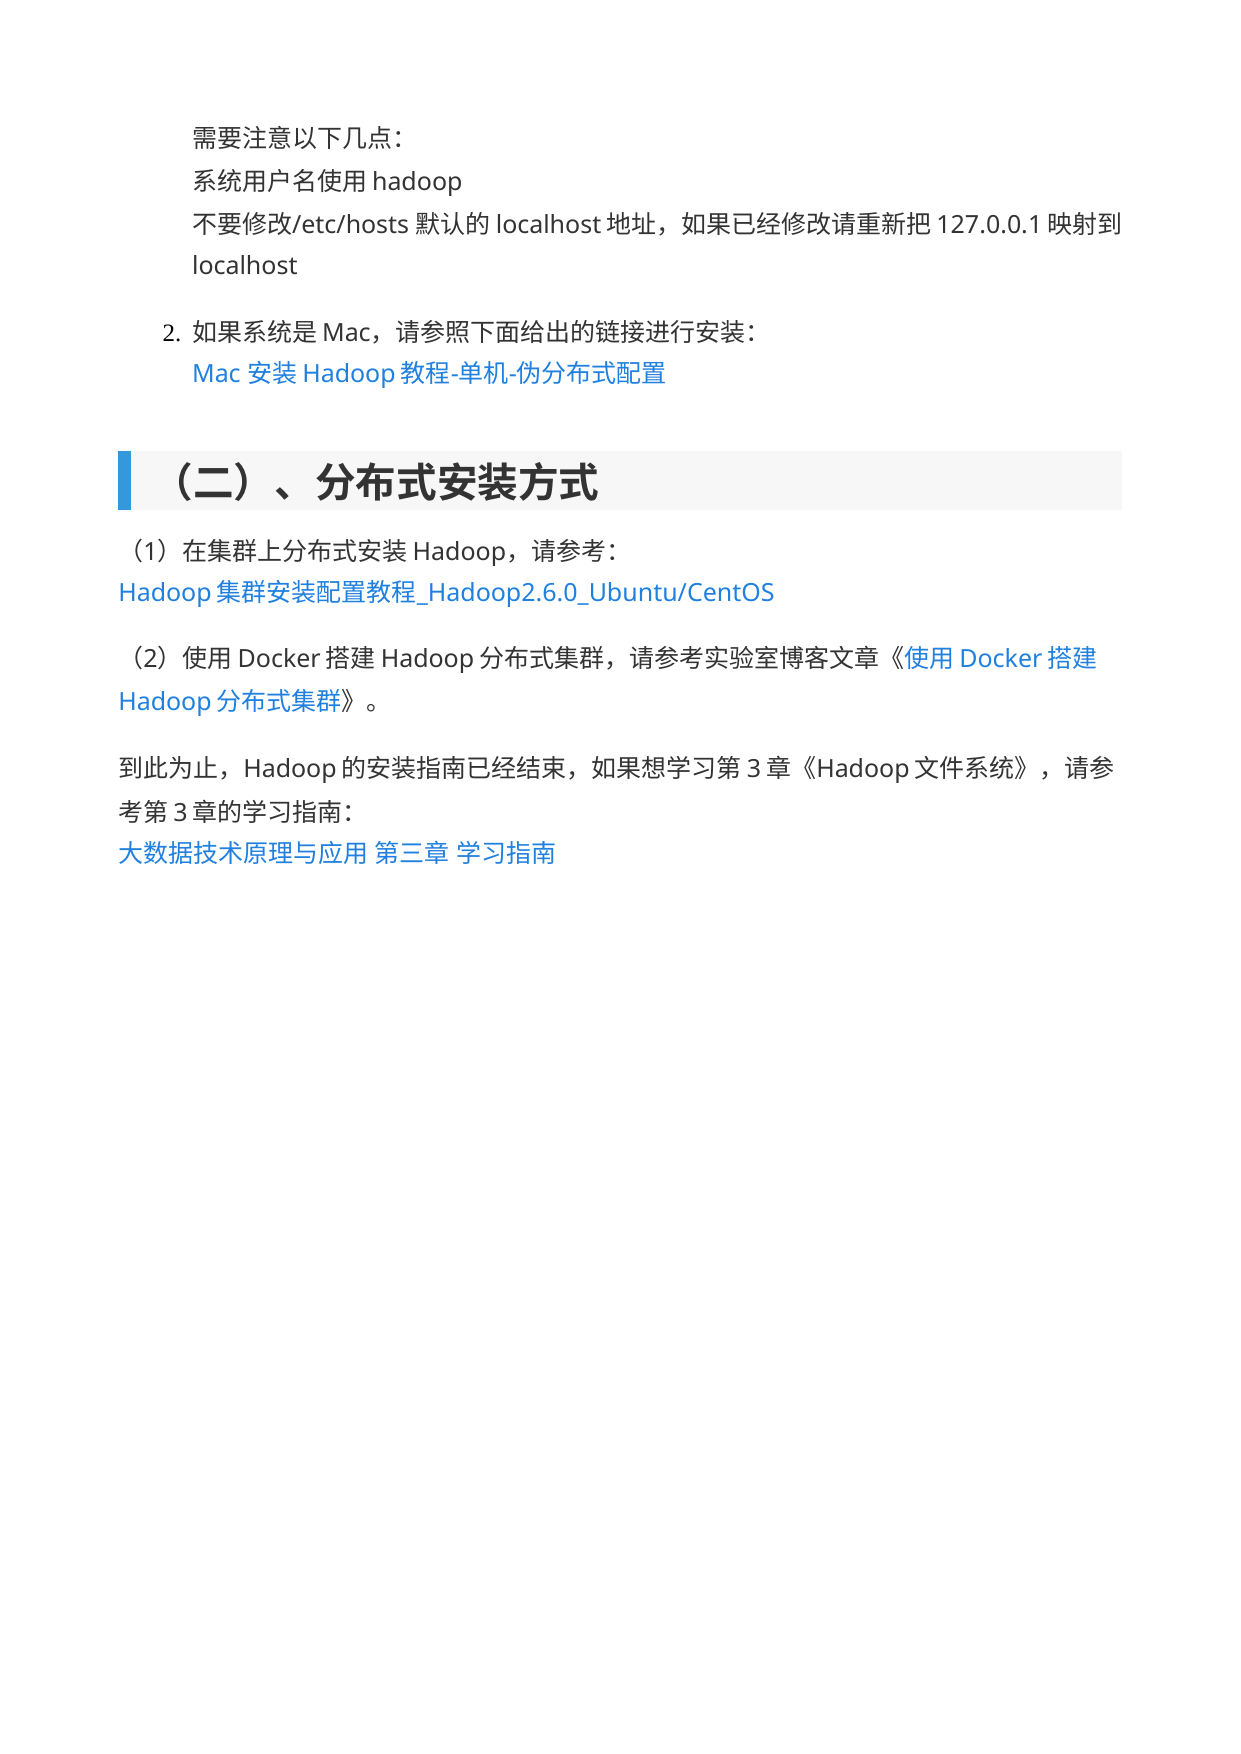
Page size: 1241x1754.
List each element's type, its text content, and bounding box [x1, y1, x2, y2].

text （1）在集群上分布式安装Hadoop，请参考： Hadoop集群安装配置教程_Hadoop2.6.0_Ubuntu/CentOS [118, 531, 1122, 608]
list 如果系统是Mac，请参照下面给出的链接进行安装： Mac 安装Hadoop教程-单机-伪分布式配置 [162, 312, 1122, 389]
subtitle （二）、分布式安装方式 [131, 451, 1122, 510]
text 到此为止，Hadoop的安装指南已经结束，如果想学习第3章《Hadoop文件系统》，请参考第3章的学习指南： 大数据技术原理与应用 第三章 学习指南 [118, 749, 1122, 869]
list 需要注意以下几点： 系统用户名使用hadoop 不要修改/etc/hosts 默认的localhost地址，如果已经修改请重新把127.0.0.1映射到localhost [162, 118, 1122, 282]
text （2）使用Docker搭建Hadoop分布式集群，请参考实验室博客文章《使用Docker搭建Hadoop分布式集群》。 [118, 638, 1122, 718]
